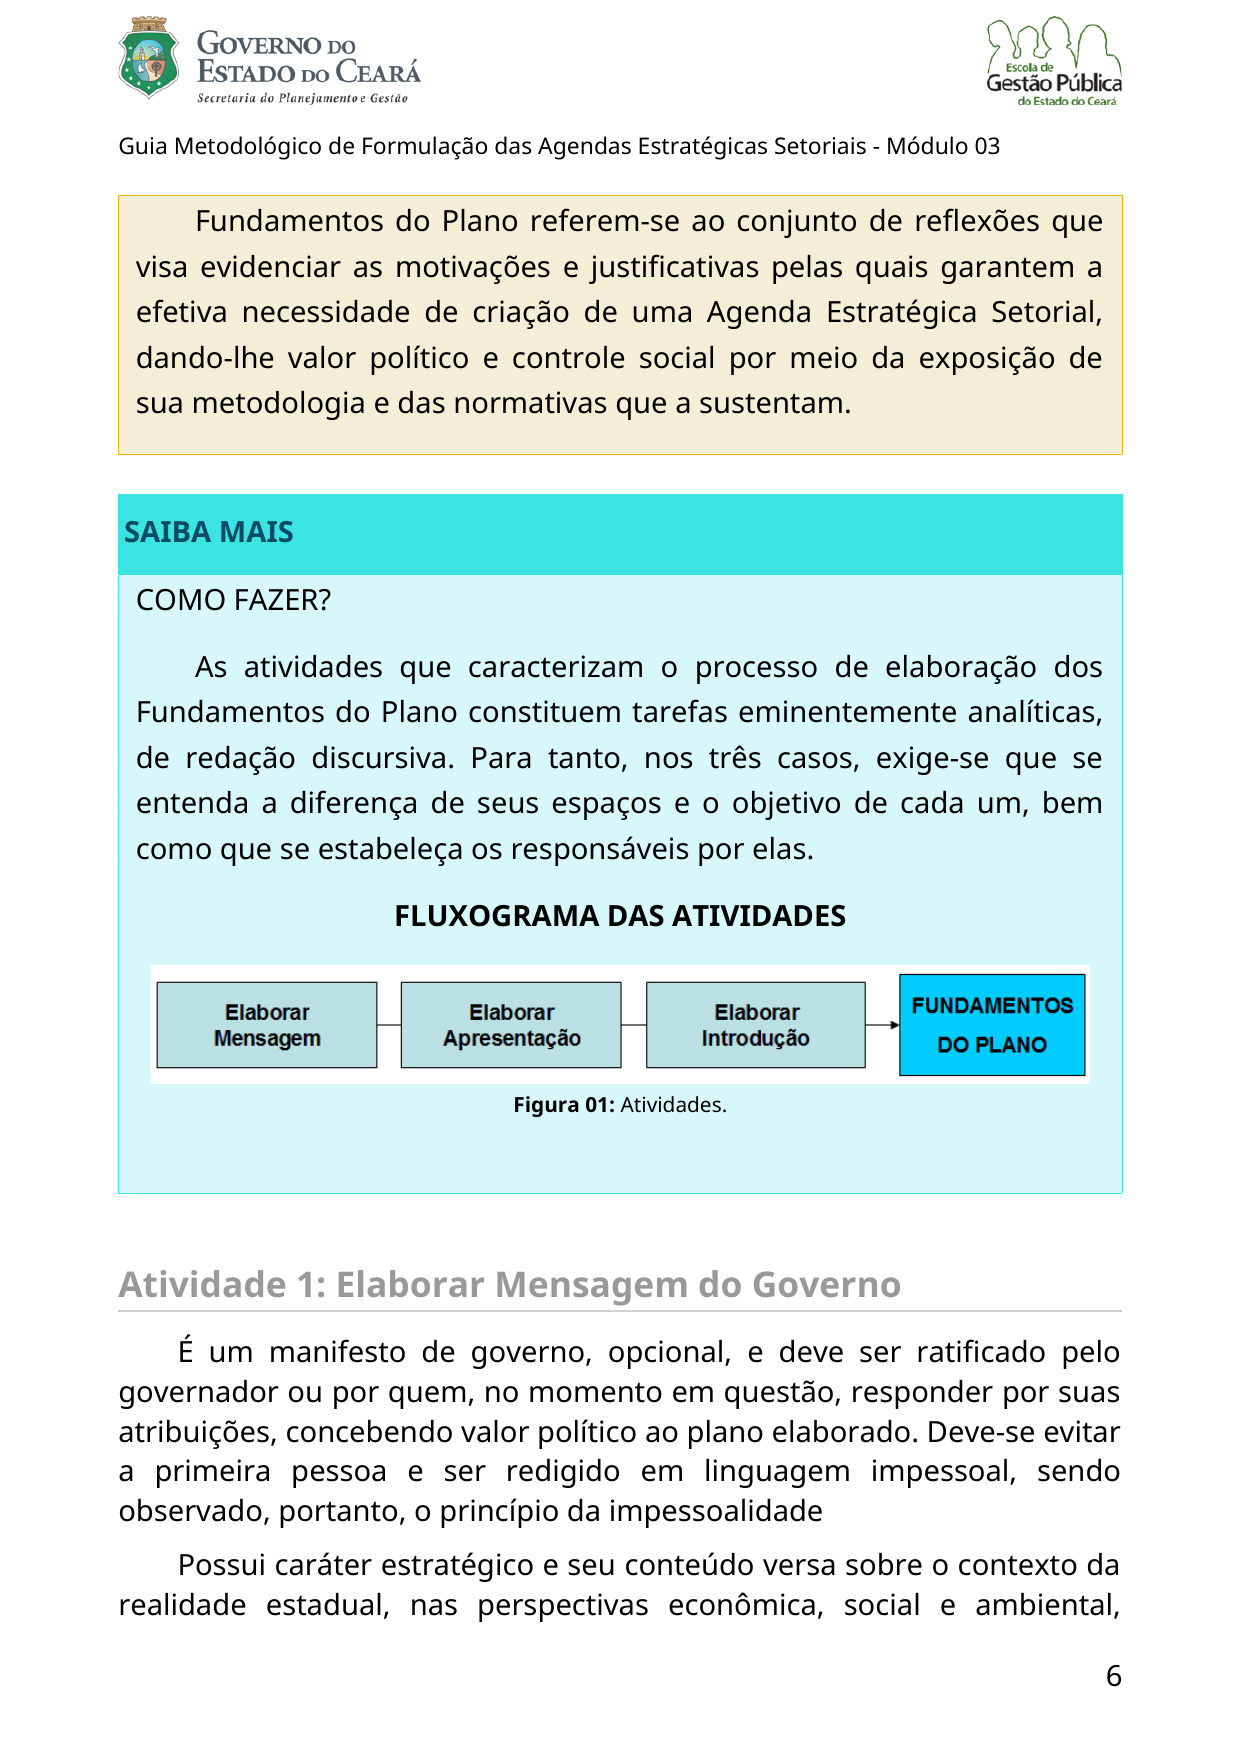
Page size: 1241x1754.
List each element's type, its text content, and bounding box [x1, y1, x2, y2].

text Possui caráter estratégico e seu conteúdo versa sobre o contexto da realidade estadual, nas perspectivas econômica, social e ambiental, [118, 1544, 1122, 1624]
picture [118, 16, 1122, 105]
picture [150, 965, 1090, 1084]
subtitle Atividade 1: Elaborar Mensagem do Governo [118, 1259, 1122, 1310]
table_cell COMO FAZER? As atividades que caracterizam o processo de elaboração dos Fundamentos do Plano constituem tarefas eminentemente analíticas, de redação discursiva. Para tanto, nos três casos, exige-se que se entenda a diferença de seus espaços e o objetivo de cada um, bem como que se estabeleça os responsáveis por elas. FLUXOGRAMA DAS ATIVIDADES Figura 01: Atividades. [119, 575, 1122, 1193]
text É um manifesto de governo, opcional, e deve ser ratificado pelo governador ou por quem, no momento em questão, responder por suas atribuições, concebendo valor político ao plano elaborado. Deve-se evitar a primeira pessoa e ser redigido em linguagem impessoal, sendo observado, portanto, o princípio da impessoalidade [118, 1331, 1122, 1530]
table_cell Fundamentos do Plano referem-se ao conjunto de reflexões que visa evidenciar as motivações e justificativas pelas quais garantem a efetiva necessidade de criação de uma Agenda Estratégica Setorial, dando-lhe valor político e controle social por meio da exposição de sua metodologia e das normativas que a sustentam. [119, 196, 1122, 454]
table_header SAIBA MAIS [119, 495, 1122, 574]
